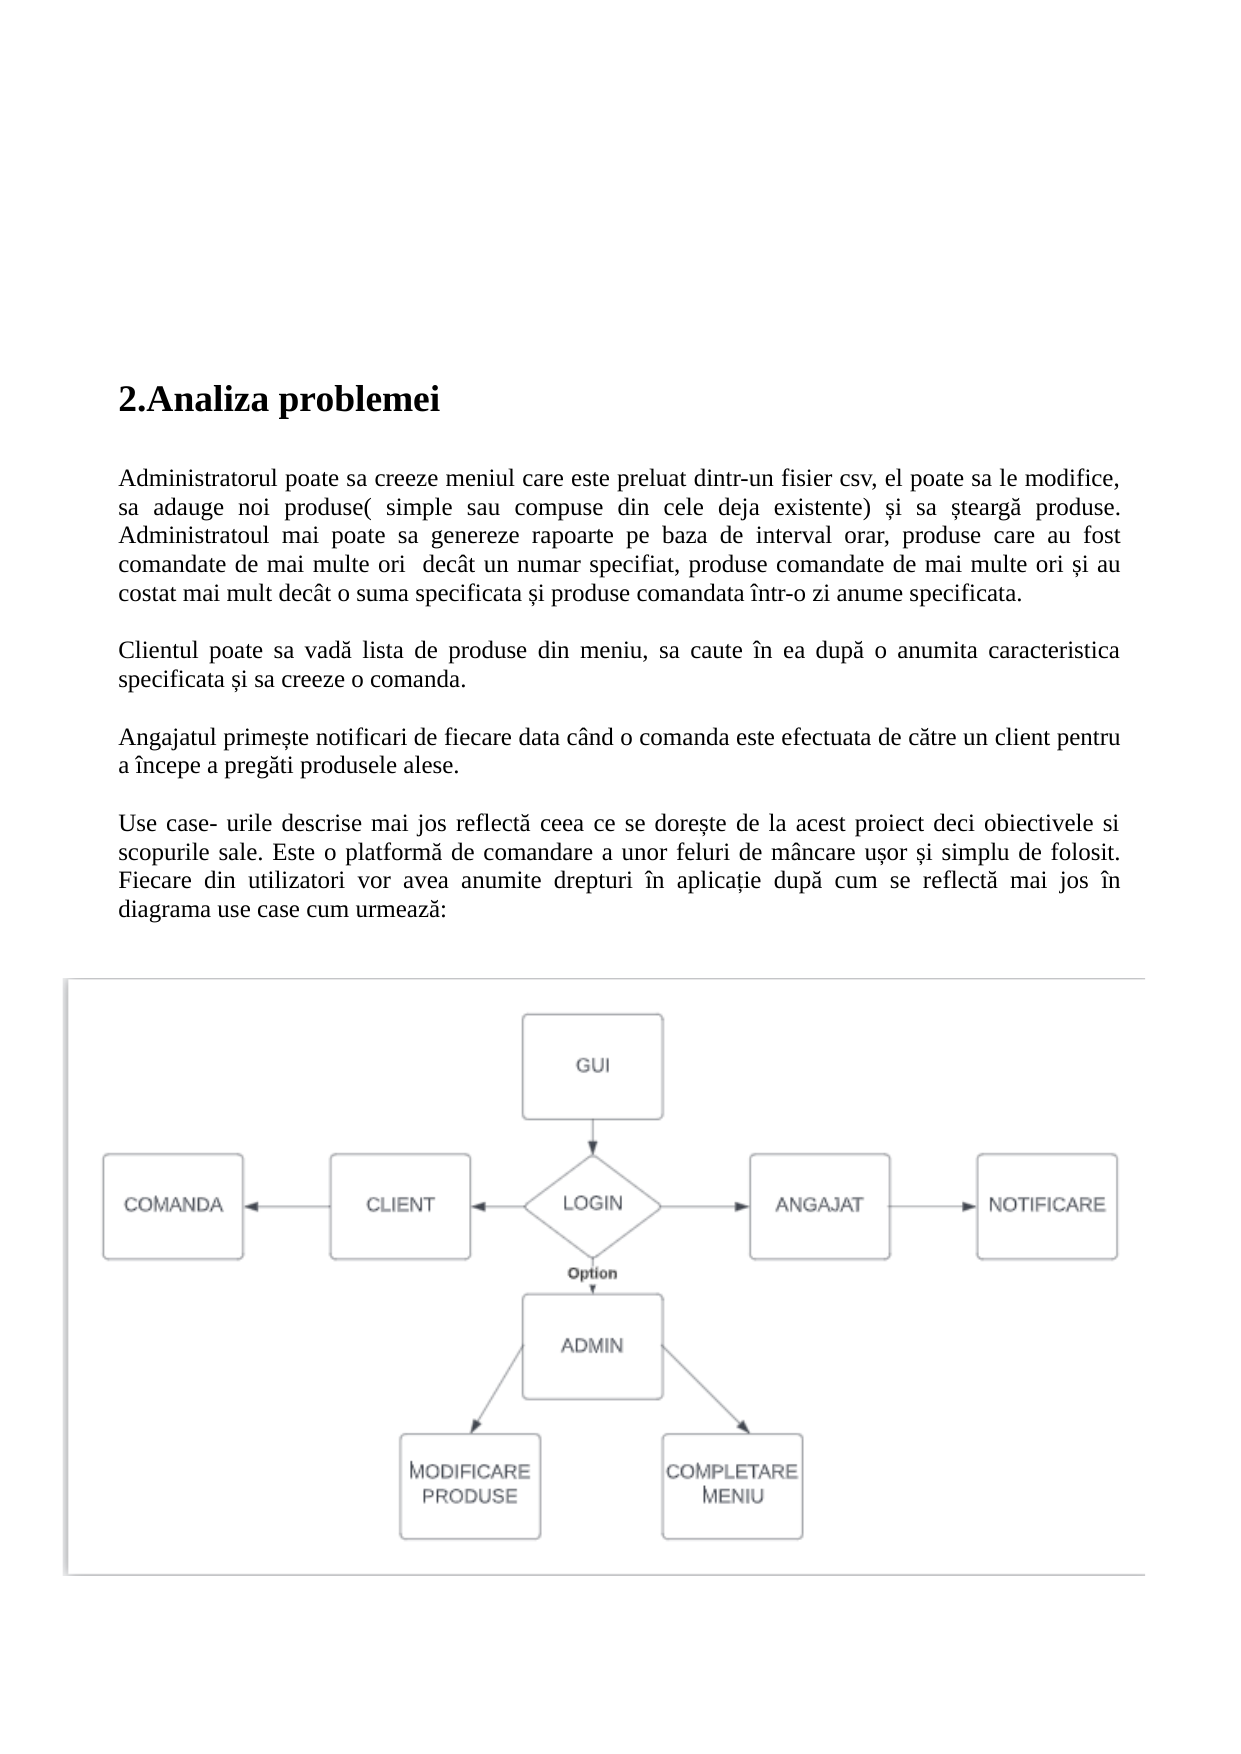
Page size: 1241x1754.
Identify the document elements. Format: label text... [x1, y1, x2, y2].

text Clientul poate sa vadă lista de produse din meniu, sa caute în ea după o anumita caracteristica specificata și sa creeze o comanda. [118, 636, 1122, 693]
text Angajatul primește notificari de fiecare data când o comanda este efectuata de către un client pentru a începe a pregăti produsele alese. [118, 722, 1122, 779]
text Use case- urile descrise mai jos reflectă ceea ce se dorește de la acest proiect deci obiectivele si scopurile sale. Este o platformă de comandare a unor feluri de mâncare ușor și simplu de folosit. Fiecare din utilizatori vor avea anumite drepturi în aplicație după cum se reflectă mai jos în diagrama use case cum urmează: [118, 808, 1122, 923]
text Administratorul poate sa creeze meniul care este preluat dintr-un fisier csv, el poate sa le modifice, sa adauge noi produse( simple sau compuse din cele deja existente) și sa șteargă produse. Administratoul mai poate sa genereze rapoarte pe baza de interval orar, produse care au fost comandate de mai multe ori decât un numar specifiat, produse comandate de mai multe ori și au costat mai mult decât o suma specificata și produse comandata într-o zi anume specificata. [118, 463, 1122, 607]
text 2.Analiza problemei [118, 377, 1122, 420]
picture [62, 978, 1146, 1576]
